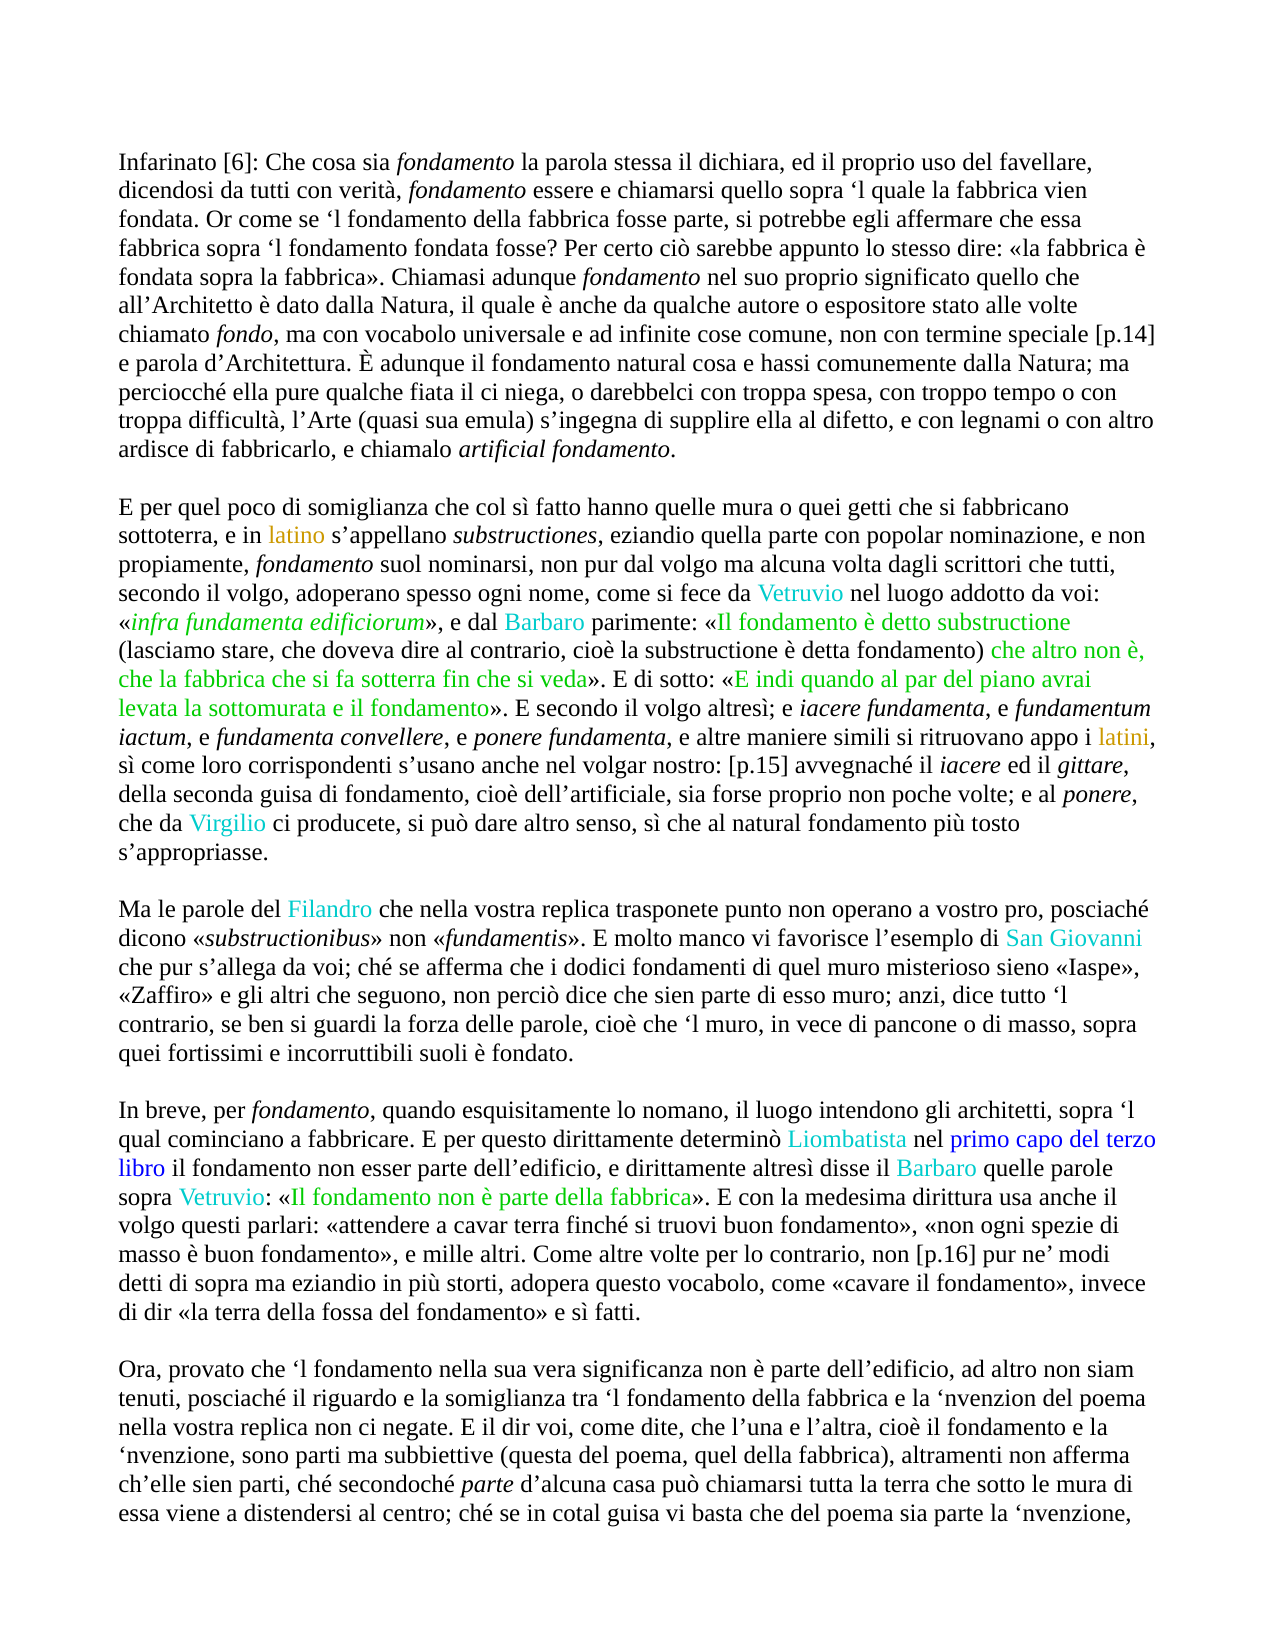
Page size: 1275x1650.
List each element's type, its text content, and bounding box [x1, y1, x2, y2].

text Infarinato [6]: Che cosa sia fondamento la parola stessa il dichiara, ed il proprio uso del favellare, dicendosi da tutti con verità, fondamento essere e chiamarsi quello sopra ‘l quale la fabbrica vien fondata. Or come se ‘l fondamento della fabbrica fosse parte, si potrebbe egli affermare che essa fabbrica sopra ‘l fondamento fondata fosse? Per certo ciò sarebbe appunto lo stesso dire: «la fabbrica è fondata sopra la fabbrica». Chiamasi adunque fondamento nel suo proprio significato quello che all’Architetto è dato dalla Natura, il quale è anche da qualche autore o espositore stato alle volte chiamato fondo, ma con vocabolo universale e ad infinite cose comune, non con termine speciale [p.14] e parola d’Architettura. È adunque il fondamento natural cosa e hassi comunemente dalla Natura; ma perciocché ella pure qualche fiata il ci niega, o darebbelci con troppa spesa, con troppo tempo o con troppa difficultà, l’Arte (quasi sua emula) s’ingegna di supplire ella al difetto, e con legnami o con altro ardisce di fabbricarlo, e chiamalo artificial fondamento. [118, 147, 1157, 463]
text In breve, per fondamento, quando esquisitamente lo nomano, il luogo intendono gli architetti, sopra ‘l qual cominciano a fabbricare. E per questo dirittamente determinò Liombatista nel primo capo del terzo libro il fondamento non esser parte dell’edificio, e dirittamente altresì disse il Barbaro quelle parole sopra Vetruvio: «Il fondamento non è parte della fabbrica». E con la medesima dirittura usa anche il volgo questi parlari: «attendere a cavar terra finché si truovi buon fondamento», «non ogni spezie di masso è buon fondamento», e mille altri. Come altre volte per lo contrario, non [p.16] pur ne’ modi detti di sopra ma eziandio in più storti, adopera questo vocabolo, come «cavare il fondamento», invece di dir «la terra della fossa del fondamento» e sì fatti. [118, 1096, 1157, 1326]
text Ma le parole del Filandro che nella vostra replica trasponete punto non operano a vostro pro, posciaché dicono «substructionibus» non «fundamentis». E molto manco vi favorisce l’esemplo di San Giovanni che pur s’allega da voi; ché se afferma che i dodici fondamenti di quel muro misterioso sieno «Iaspe», «Zaffiro» e gli altri che seguono, non perciò dice che sien parte di esso muro; anzi, dice tutto ‘l contrario, se ben si guardi la forza delle parole, cioè che ‘l muro, in vece di pancone o di masso, sopra quei fortissimi e incorruttibili suoli è fondato. [118, 894, 1157, 1067]
text E per quel poco di somiglianza che col sì fatto hanno quelle mura o quei getti che si fabbricano sottoterra, e in latino s’appellano substructiones, eziandio quella parte con popolar nominazione, e non propiamente, fondamento suol nominarsi, non pur dal volgo ma alcuna volta dagli scrittori che tutti, secondo il volgo, adoperano spesso ogni nome, come si fece da Vetruvio nel luogo addotto da voi: «infra fundamenta edificiorum», e dal Barbaro parimente: «Il fondamento è detto substructione (lasciamo stare, che doveva dire al contrario, cioè la substructione è detta fondamento) che altro non è, che la fabbrica che si fa sotterra fin che si veda». E di sotto: «E indi quando al par del piano avrai levata la sottomurata e il fondamento». E secondo il volgo altresì; e iacere fundamenta, e fundamentum iactum, e fundamenta convellere, e ponere fundamenta, e altre maniere simili si ritruovano appo i latini, sì come loro corrispondenti s’usano anche nel volgar nostro: [p.15] avvegnaché il iacere ed il gittare, della seconda guisa di fondamento, cioè dell’artificiale, sia forse proprio non poche volte; e al ponere, che da Virgilio ci producete, si può dare altro senso, sì che al natural fondamento più tosto s’appropriasse. [118, 492, 1157, 866]
text Ora, provato che ‘l fondamento nella sua vera significanza non è parte dell’edificio, ad altro non siam tenuti, posciaché il riguardo e la somiglianza tra ‘l fondamento della fabbrica e la ‘nvenzion del poema nella vostra replica non ci negate. E il dir voi, come dite, che l’una e l’altra, cioè il fondamento e la ‘nvenzione, sono parti ma subbiettive (questa del poema, quel della fabbrica), altramenti non afferma ch’elle sien parti, ché secondoché parte d’alcuna casa può chiamarsi tutta la terra che sotto le mura di essa viene a distendersi al centro; ché se in cotal guisa vi basta che del poema sia parte la ‘nvenzione, [118, 1354, 1157, 1527]
